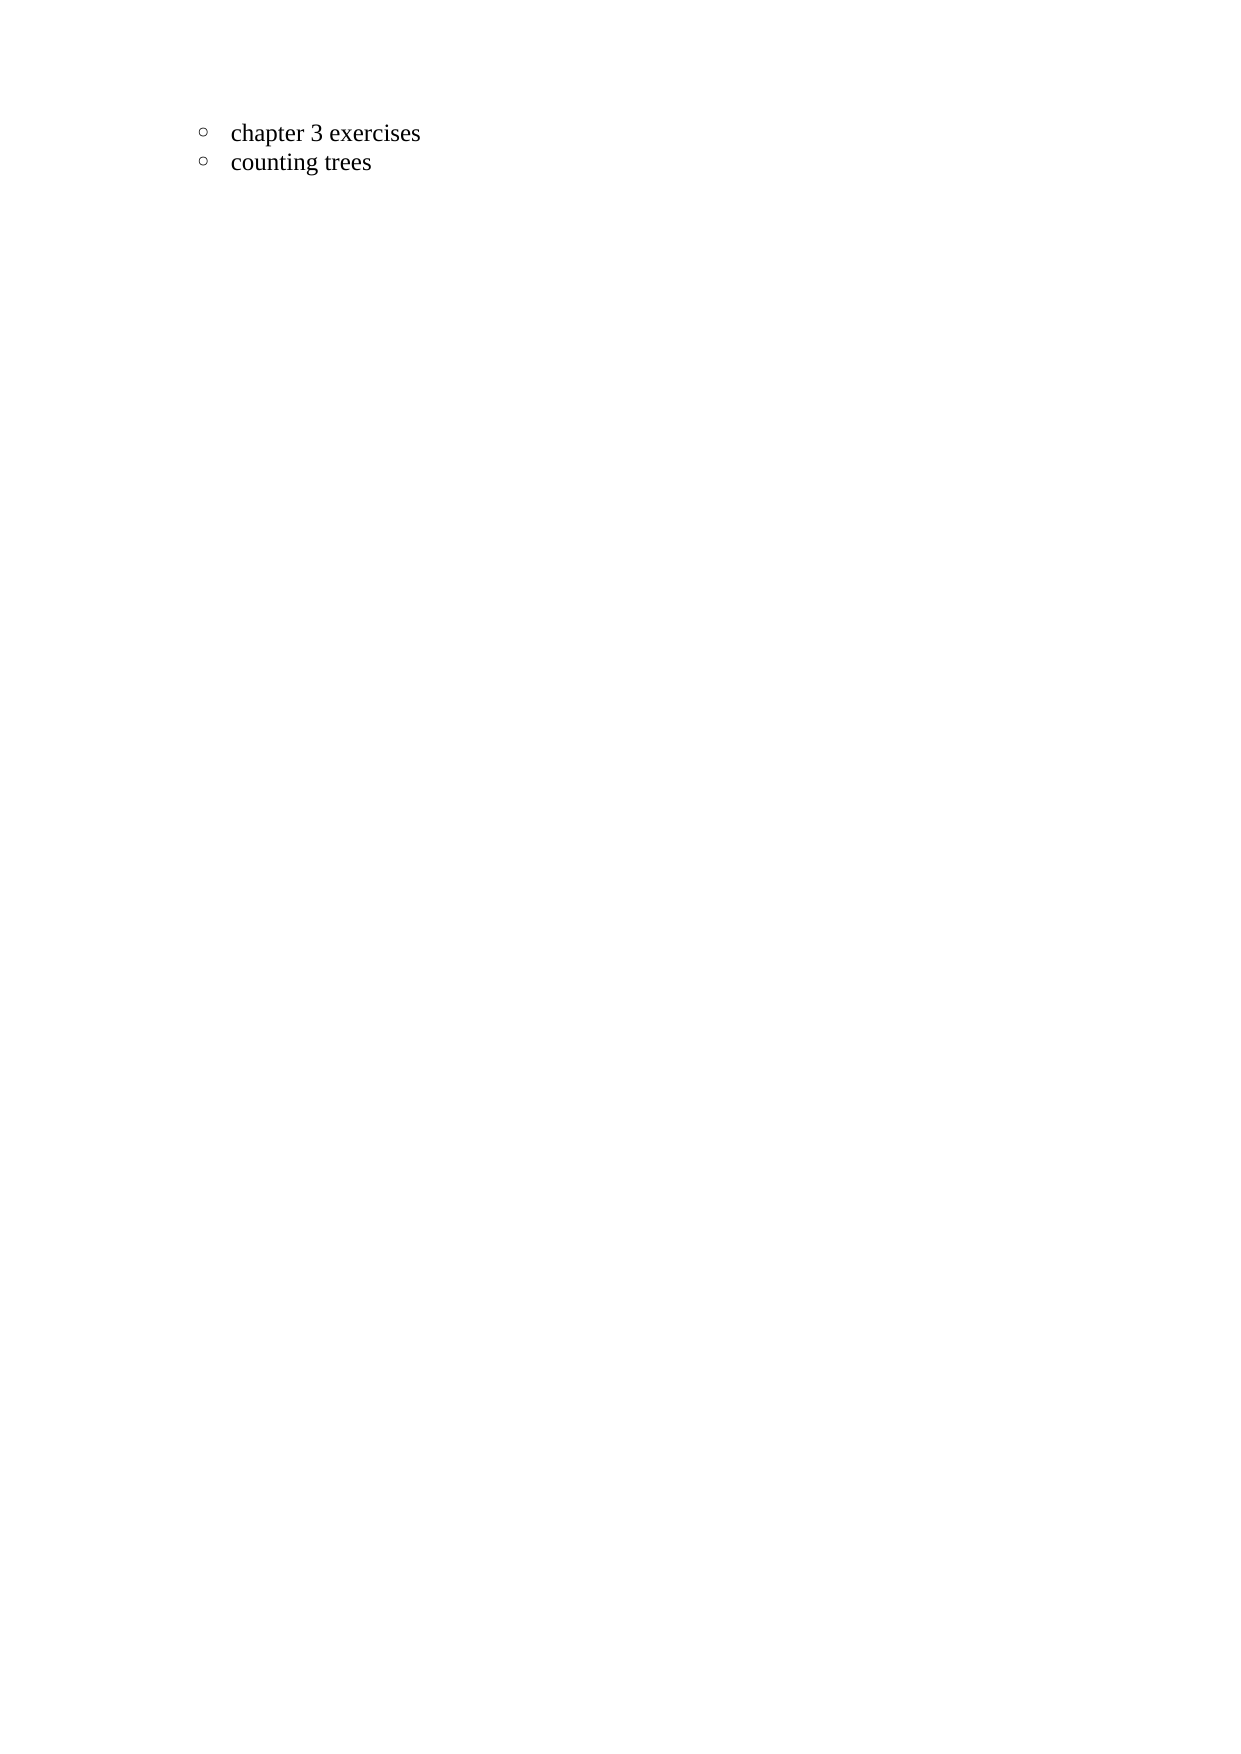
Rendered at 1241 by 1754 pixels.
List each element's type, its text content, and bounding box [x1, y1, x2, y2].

list counting trees [193, 147, 1122, 176]
list chapter 3 exercises [193, 118, 1122, 147]
